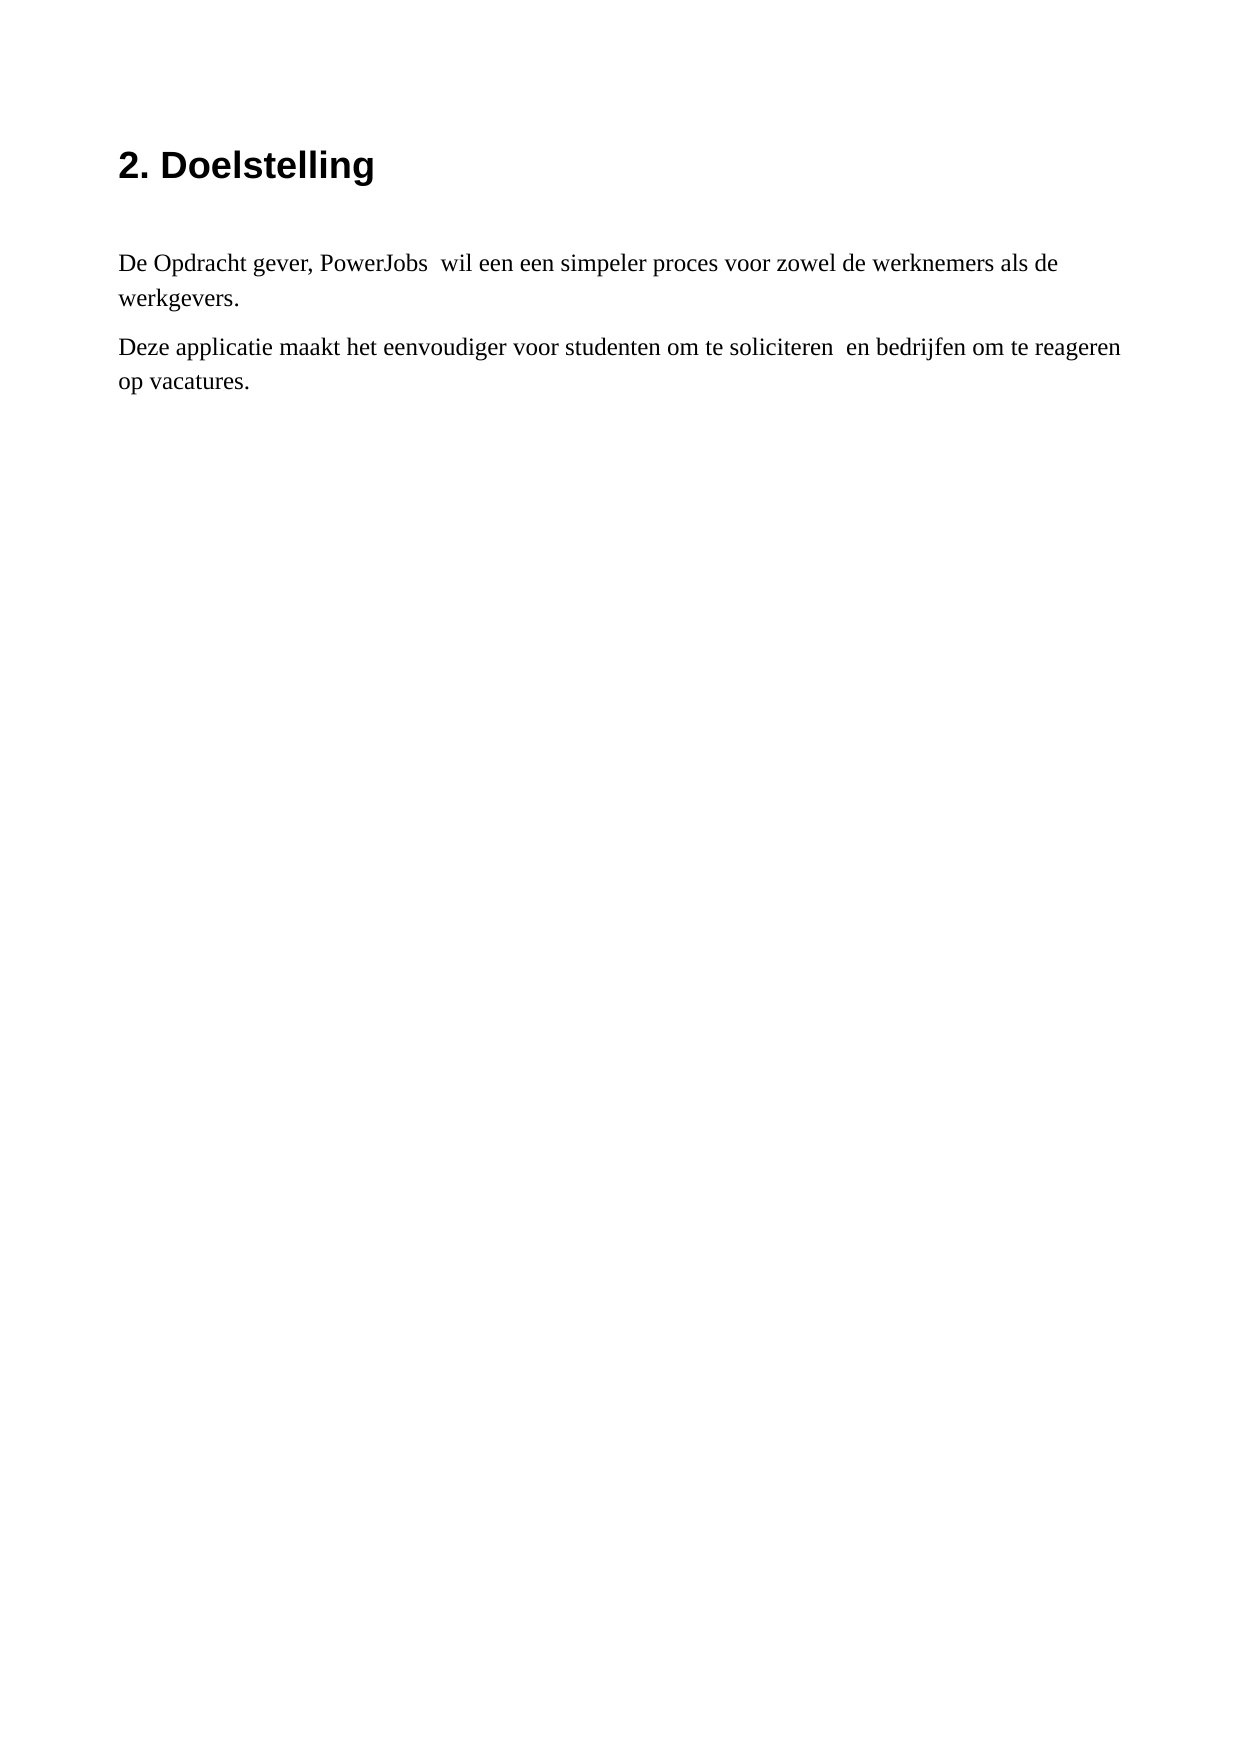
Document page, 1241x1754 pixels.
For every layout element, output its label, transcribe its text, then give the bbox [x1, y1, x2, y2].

text Deze applicatie maakt het eenvoudiger voor studenten om te soliciteren en bedrijfen om te reageren op vacatures. [118, 332, 1122, 395]
text De Opdracht gever, PowerJobs wil een een simpeler proces voor zowel de werknemers als de werkgevers. [118, 248, 1122, 312]
subtitle 2. Doelstelling [118, 143, 1122, 187]
